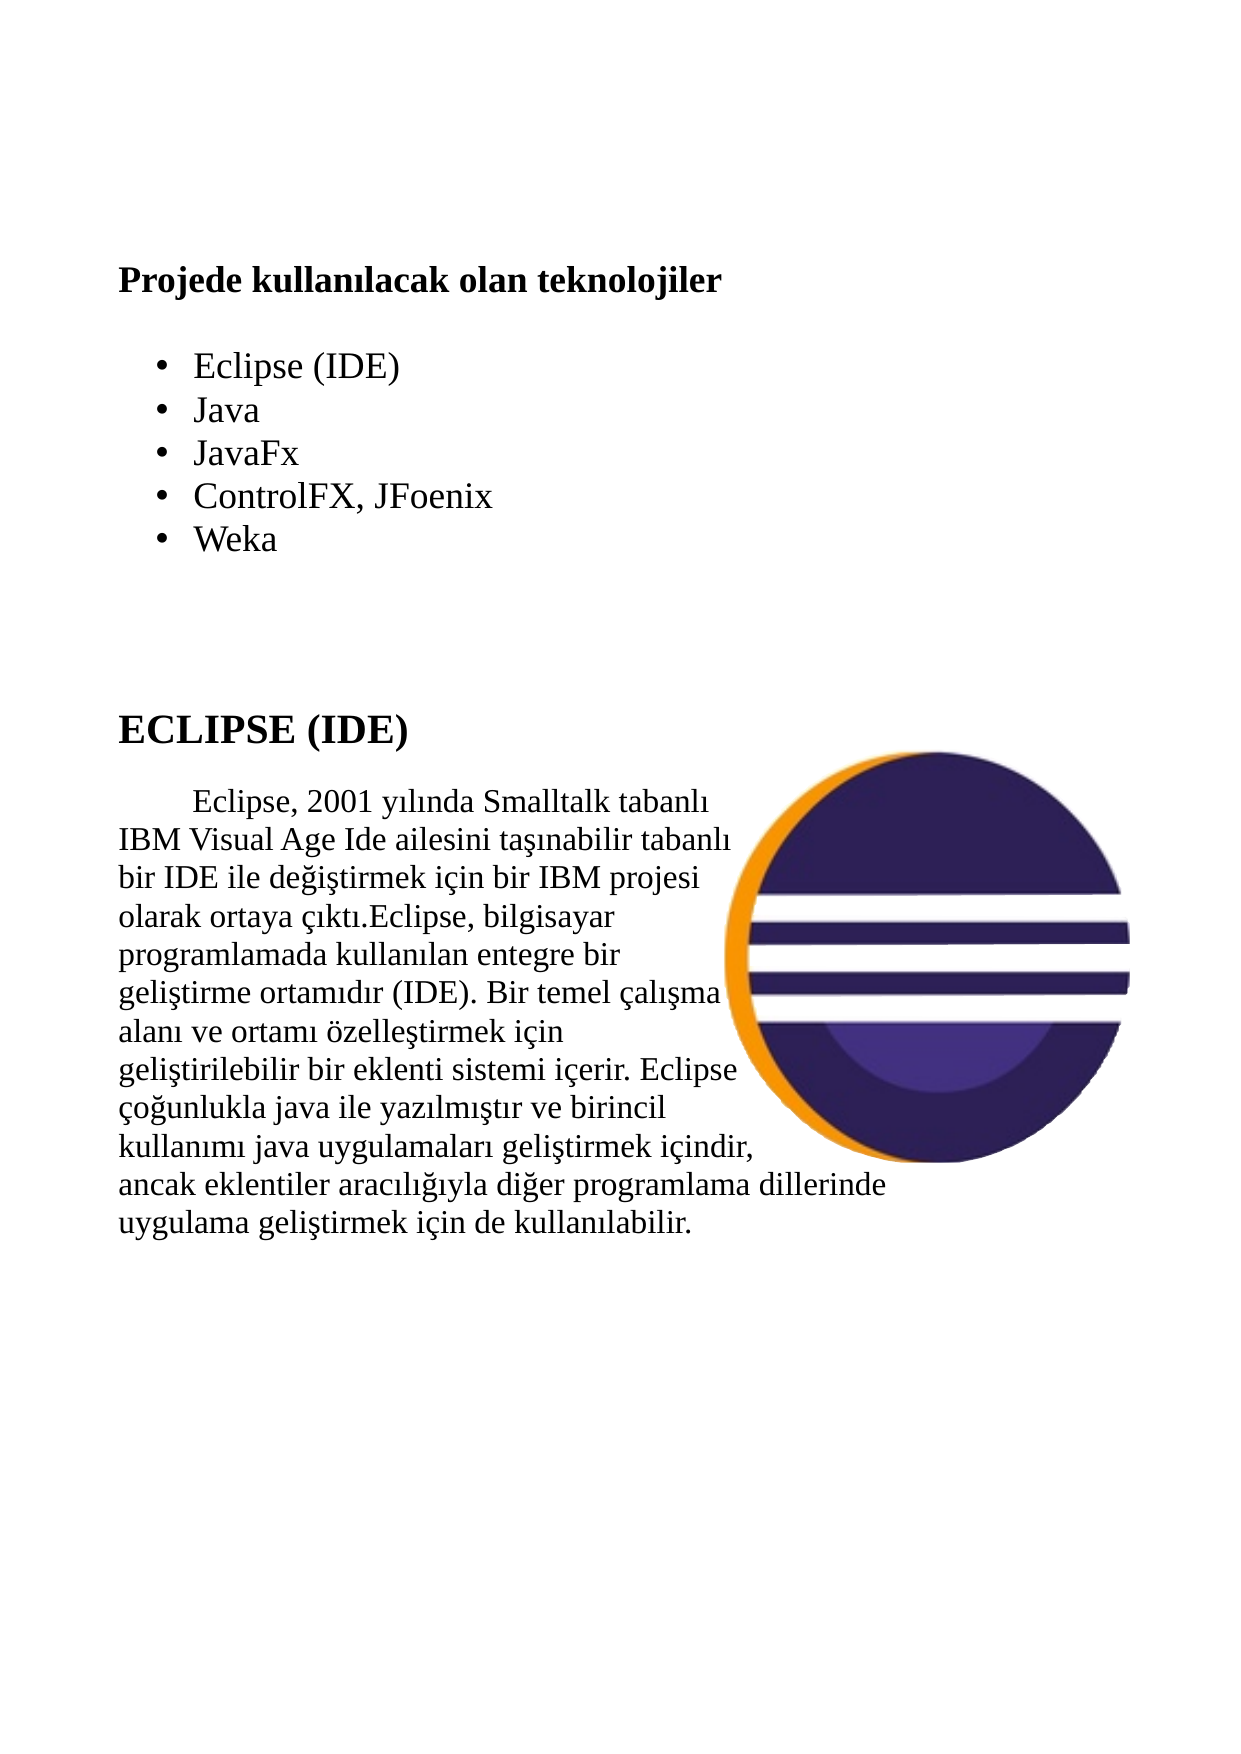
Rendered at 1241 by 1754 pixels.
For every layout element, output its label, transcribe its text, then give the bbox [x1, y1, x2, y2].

list Java [156, 387, 1122, 430]
text ECLIPSE (IDE) [118, 704, 999, 752]
list ControlFX, JFoenix [156, 473, 1122, 517]
list Weka [156, 517, 1122, 560]
text Projede kullanılacak olan teknolojiler [118, 257, 999, 301]
list JavaFx [156, 430, 1122, 473]
list Eclipse (IDE) [156, 344, 1122, 387]
text Eclipse, 2001 yılında Smalltalk tabanlı IBM Visual Age Ide ailesini taşınabilir tabanlı bir IDE ile değiştirmek için bir IBM projesi olarak ortaya çıktı.Eclipse, bilgisayar programlamada kullanılan entegre bir geliştirme ortamıdır (IDE). Bir temel çalışma alanı ve ortamı özelleştirmek için geliştirilebilir bir eklenti sistemi içerir. Eclipse çoğunlukla java ile yazılmıştır ve birincil kullanımı java uygulamaları geliştirmek içindir, ancak eklentiler aracılığıyla diğer programlama dillerinde uygulama geliştirmek için de kullanılabilir. [118, 781, 999, 1241]
